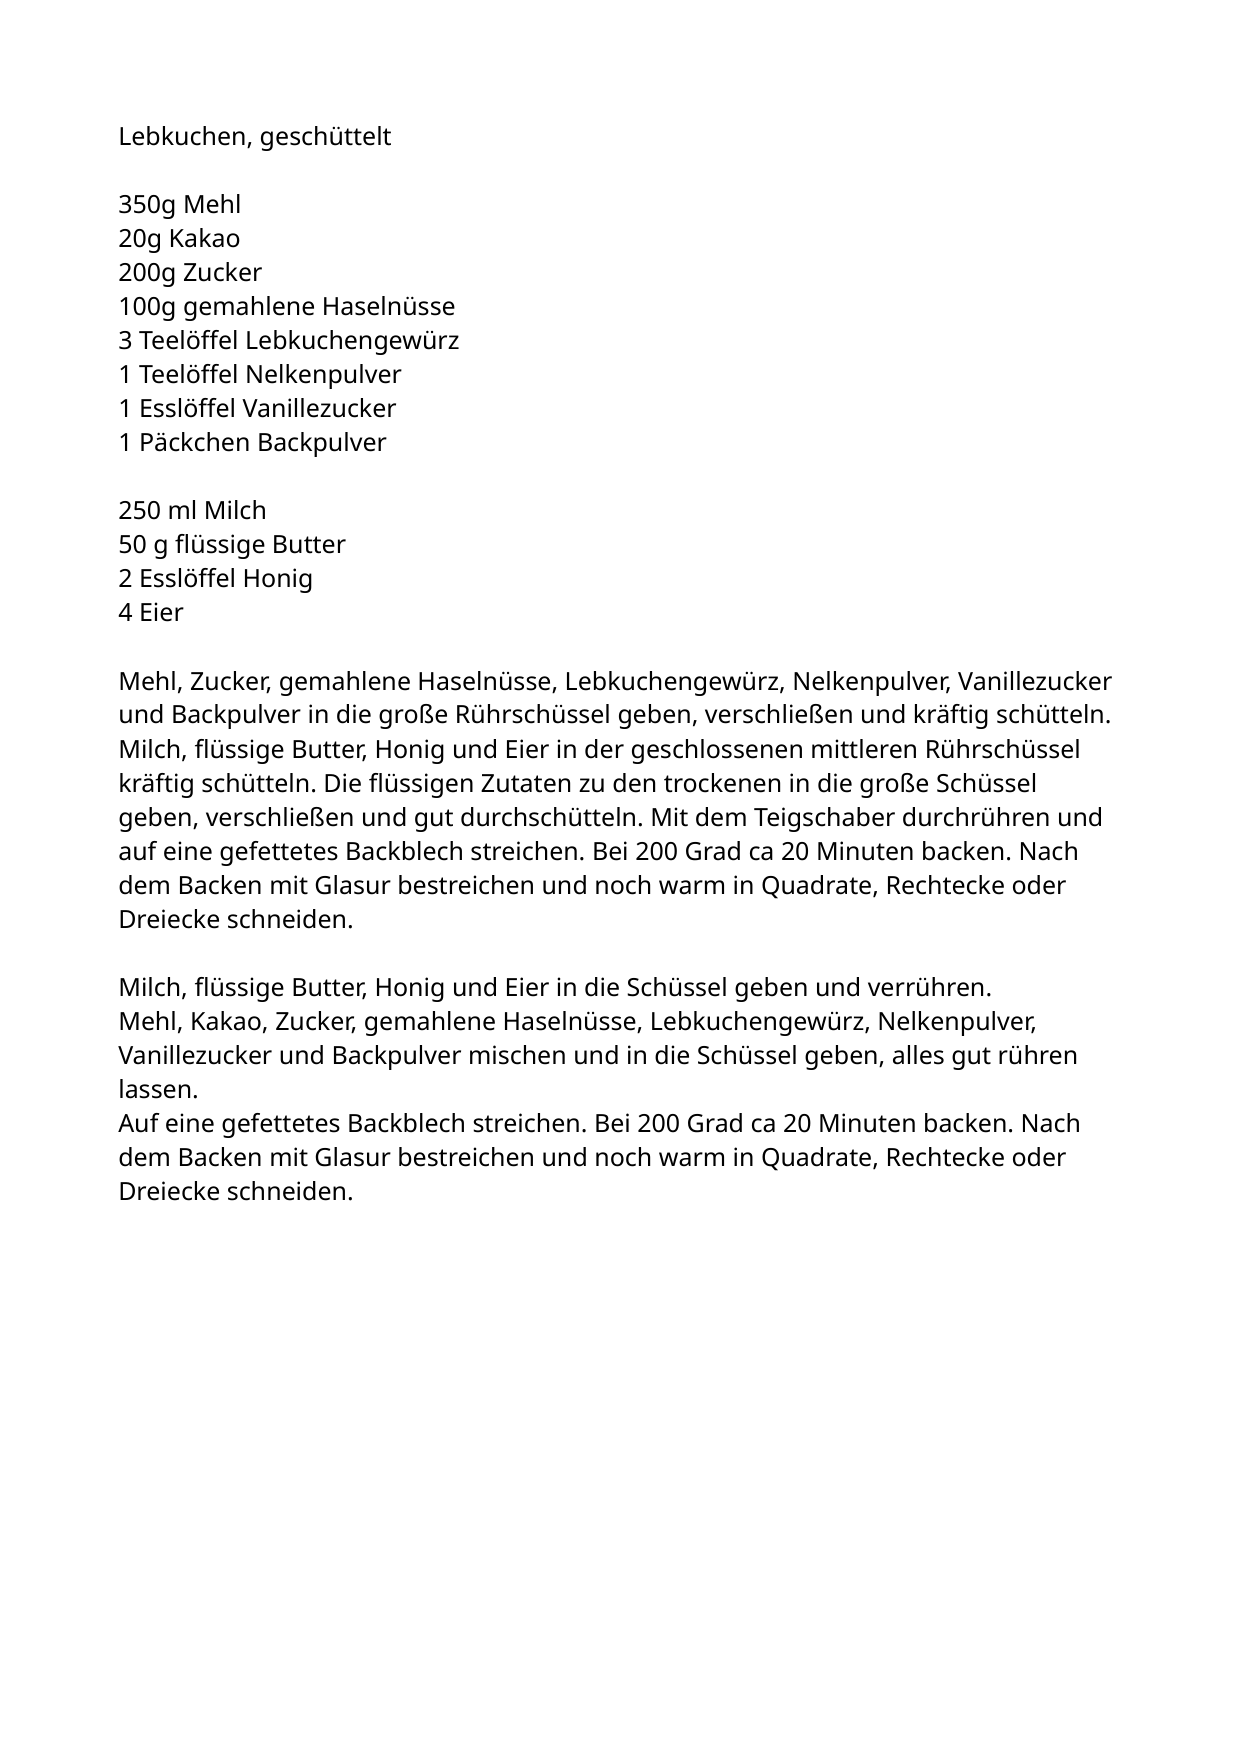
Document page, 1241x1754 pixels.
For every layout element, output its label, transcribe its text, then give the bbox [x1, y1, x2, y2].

text 250 ml Milch [118, 493, 1122, 527]
text 2 Esslöffel Honig [118, 561, 1122, 595]
text 50 g flüssige Butter [118, 527, 1122, 561]
text Lebkuchen, geschüttelt [118, 118, 1122, 152]
text 20g Kakao [118, 220, 1122, 254]
text 4 Eier Mehl, Zucker, gemahlene Haselnüsse, Lebkuchengewürz, Nelkenpulver, Vanillezucker und Backpulver in die große Rührschüssel geben, verschließen und kräftig schütteln. Milch, flüssige Butter, Honig und Eier in der geschlossenen mittleren Rührschüssel kräftig schütteln. Die flüssigen Zutaten zu den trockenen in die große Schüssel geben, verschließen und gut durchschütteln. Mit dem Teigschaber durchrühren und auf eine gefettetes Backblech streichen. Bei 200 Grad ca 20 Minuten backen. Nach dem Backen mit Glasur bestreichen und noch warm in Quadrate, Rechtecke oder Dreiecke schneiden. [118, 595, 1122, 936]
text 3 Teelöffel Lebkuchengewürz [118, 322, 1122, 357]
text Auf eine gefettetes Backblech streichen. Bei 200 Grad ca 20 Minuten backen. Nach dem Backen mit Glasur bestreichen und noch warm in Quadrate, Rechtecke oder Dreiecke schneiden. [118, 1106, 1122, 1208]
text Milch, flüssige Butter, Honig und Eier in die Schüssel geben und verrühren. [118, 970, 1122, 1004]
text 100g gemahlene Haselnüsse [118, 288, 1122, 322]
text 1 Teelöffel Nelkenpulver [118, 357, 1122, 391]
text Mehl, Kakao, Zucker, gemahlene Haselnüsse, Lebkuchengewürz, Nelkenpulver, Vanillezucker und Backpulver mischen und in die Schüssel geben, alles gut rühren lassen. [118, 1004, 1122, 1106]
text 200g Zucker [118, 254, 1122, 288]
text 350g Mehl [118, 152, 1122, 220]
text 1 Esslöffel Vanillezucker [118, 391, 1122, 425]
text 1 Päckchen Backpulver [118, 425, 1122, 459]
